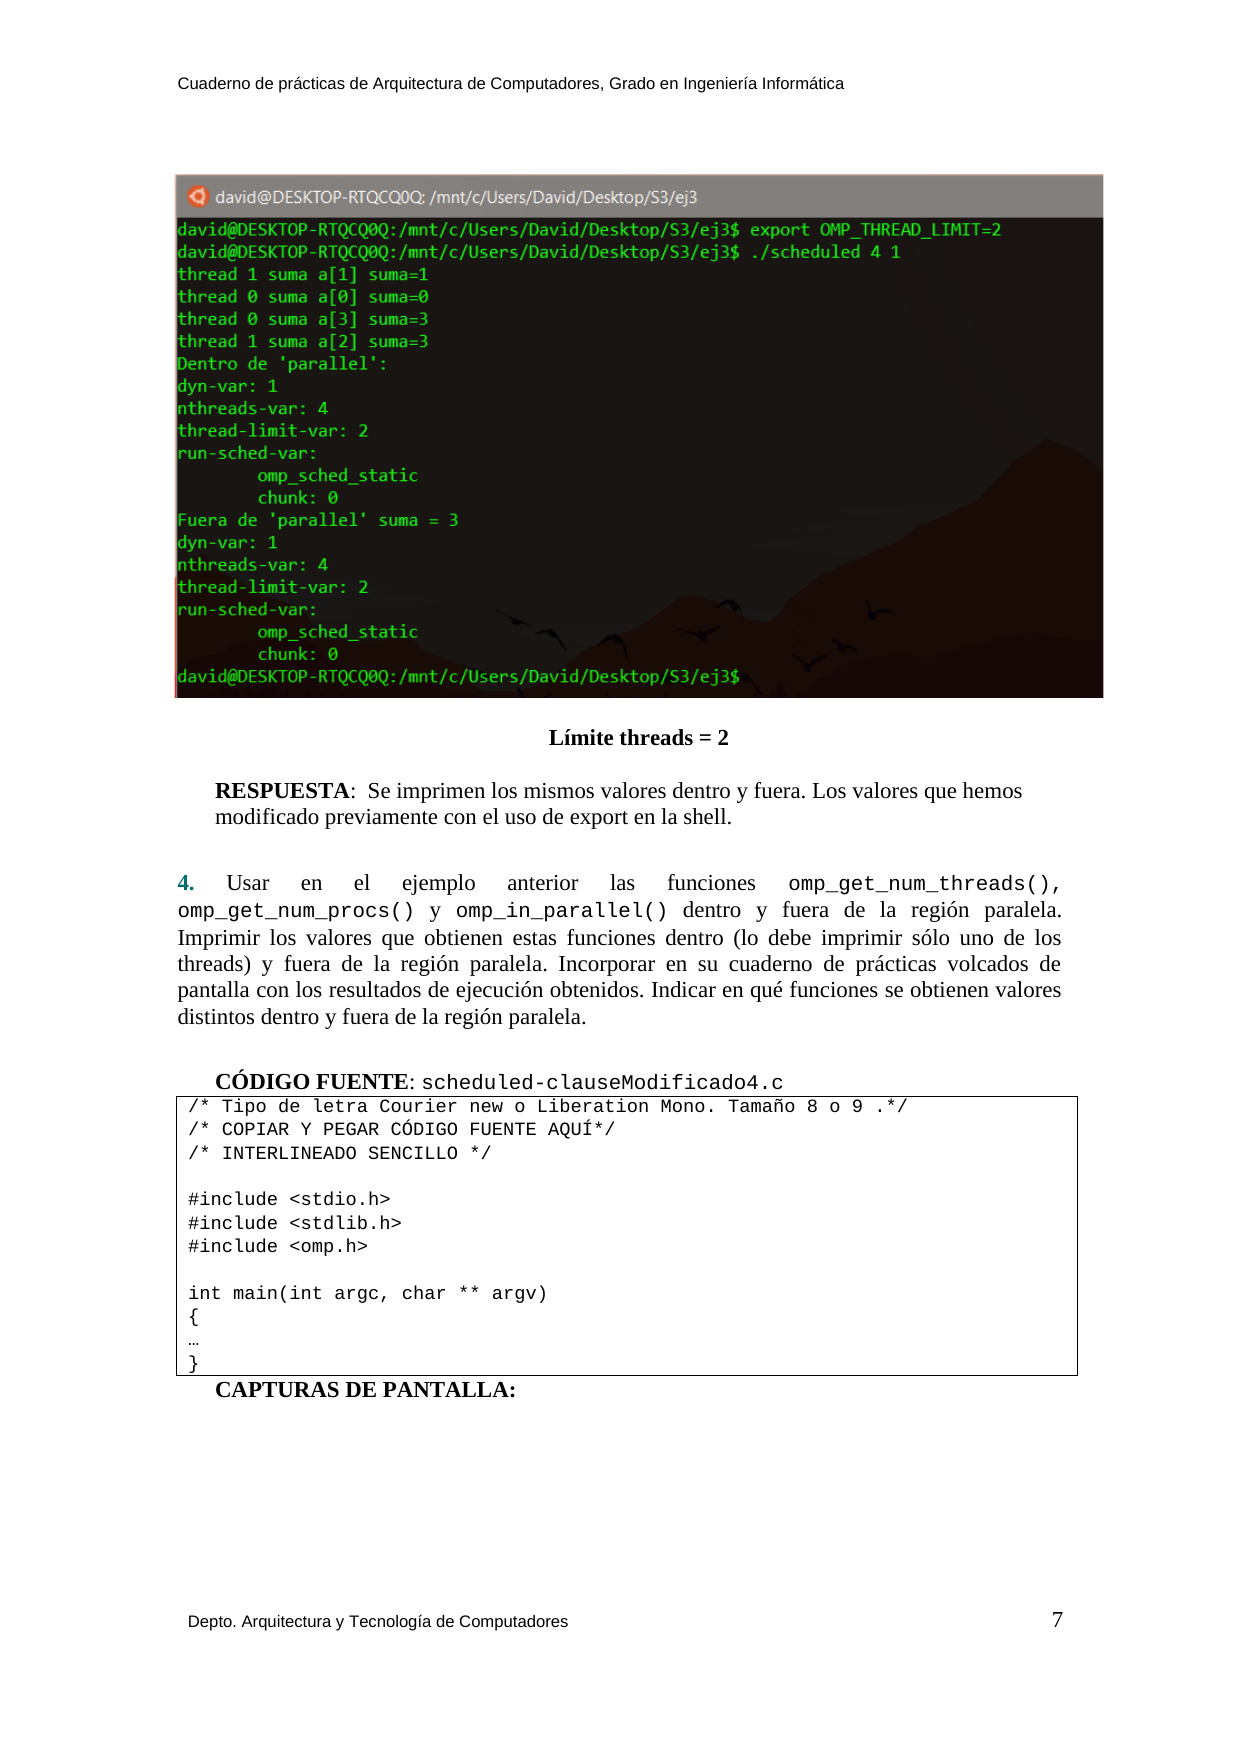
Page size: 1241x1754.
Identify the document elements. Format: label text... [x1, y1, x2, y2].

text RESPUESTA: Se imprimen los mismos valores dentro y fuera. Los valores que hemos modificado previamente con el uso de export en la shell. [215, 777, 1063, 830]
table_header /* Tipo de letra Courier new o Liberation Mono. Tamaño 8 o 9 .*/ /* COPIAR Y PEGAR CÓDIGO FUENTE AQUÍ*/ /* INTERLINEADO SENCILLO */ #include <stdio.h> #include <stdlib.h> #include <omp.h> int main(int argc, char ** argv) { … } [177, 1097, 1077, 1375]
list 4. Usar en el ejemplo anterior las funciones omp_get_num_threads(), omp_get_num_procs() y omp_in_parallel() dentro y fuera de la región paralela. Imprimir los valores que obtienen estas funciones dentro (lo debe imprimir sólo uno de los threads) y fuera de la región paralela. Incorporar en su cuaderno de prácticas volcados de pantalla con los resultados de ejecución obtenidos. Indicar en qué funciones se obtienen valores distintos dentro y fuera de la región paralela. [177, 869, 1063, 1029]
text CAPTURAS DE PANTALLA: [215, 1376, 1063, 1402]
text Límite threads = 2 [215, 724, 1063, 751]
text CÓDIGO FUENTE: scheduled-clauseModificado4.c [215, 1068, 1063, 1096]
picture [174, 174, 1104, 698]
